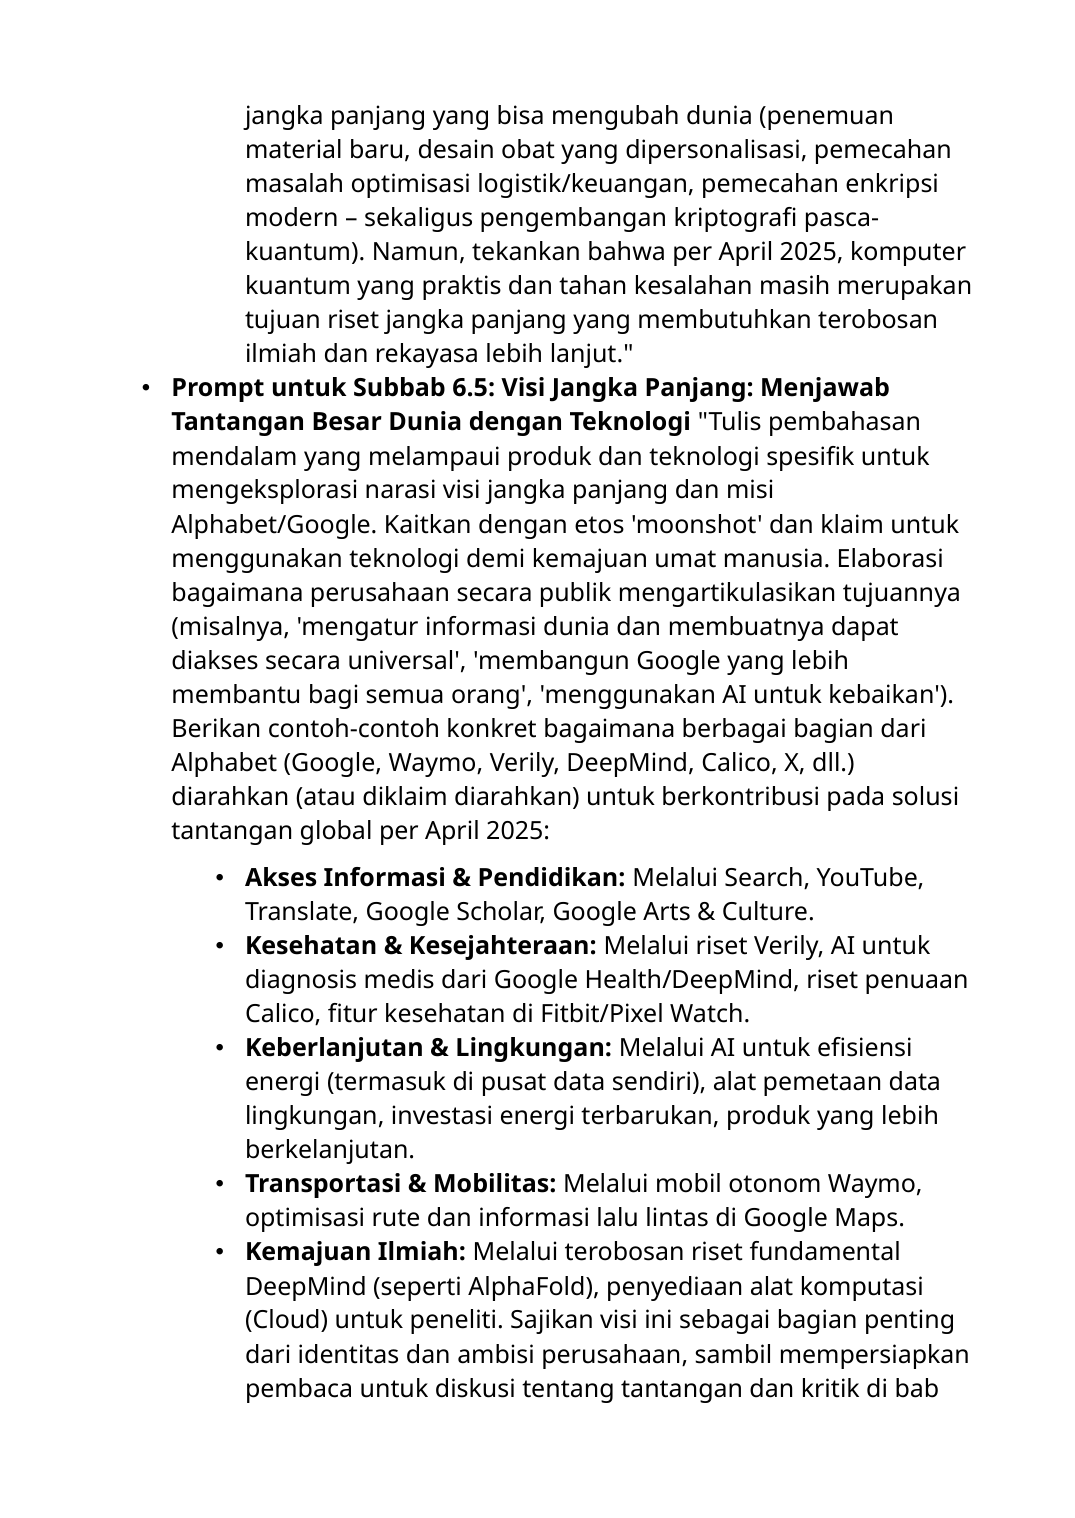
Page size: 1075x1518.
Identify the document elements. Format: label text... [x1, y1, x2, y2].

list Transportasi & Mobilitas: Melalui mobil otonom Waymo, optimisasi rute dan informasi lalu lintas di Google Maps. [215, 1166, 977, 1234]
list Kesehatan & Kesejahteraan: Melalui riset Verily, AI untuk diagnosis medis dari Google Health/DeepMind, riset penuaan Calico, fitur kesehatan di Fitbit/Pixel Watch. [215, 927, 977, 1030]
list Prompt untuk Subbab 6.5: Visi Jangka Panjang: Menjawab Tantangan Besar Dunia dengan Teknologi "Tulis pembahasan mendalam yang melampaui produk dan teknologi spesifik untuk mengeksplorasi narasi visi jangka panjang dan misi Alphabet/Google. Kaitkan dengan etos 'moonshot' dan klaim untuk menggunakan teknologi demi kemajuan umat manusia. Elaborasi bagaimana perusahaan secara publik mengartikulasikan tujuannya (misalnya, 'mengatur informasi dunia dan membuatnya dapat diakses secara universal', 'membangun Google yang lebih membantu bagi semua orang', 'menggunakan AI untuk kebaikan'). Berikan contoh-contoh konkret bagaimana berbagai bagian dari Alphabet (Google, Waymo, Verily, DeepMind, Calico, X, dll.) diarahkan (atau diklaim diarahkan) untuk berkontribusi pada solusi tantangan global per April 2025: [142, 370, 977, 847]
list Akses Informasi & Pendidikan: Melalui Search, YouTube, Translate, Google Scholar, Google Arts & Culture. [215, 859, 977, 927]
list Keberlanjutan & Lingkungan: Melalui AI untuk efisiensi energi (termasuk di pusat data sendiri), alat pemetaan data lingkungan, investasi energi terbarukan, produk yang lebih berkelanjutan. [215, 1030, 977, 1166]
list Kemajuan Ilmiah: Melalui terobosan riset fundamental DeepMind (seperti AlphaFold), penyediaan alat komputasi (Cloud) untuk peneliti. Sajikan visi ini sebagai bagian penting dari identitas dan ambisi perusahaan, sambil mempersiapkan pembaca untuk diskusi tentang tantangan dan kritik di bab [215, 1234, 977, 1404]
list jangka panjang yang bisa mengubah dunia (penemuan material baru, desain obat yang dipersonalisasi, pemecahan masalah optimisasi logistik/keuangan, pemecahan enkripsi modern – sekaligus pengembangan kriptografi pasca-kuantum). Namun, tekankan bahwa per April 2025, komputer kuantum yang praktis dan tahan kesalahan masih merupakan tujuan riset jangka panjang yang membutuhkan terobosan ilmiah dan rekayasa lebih lanjut." [215, 97, 977, 370]
